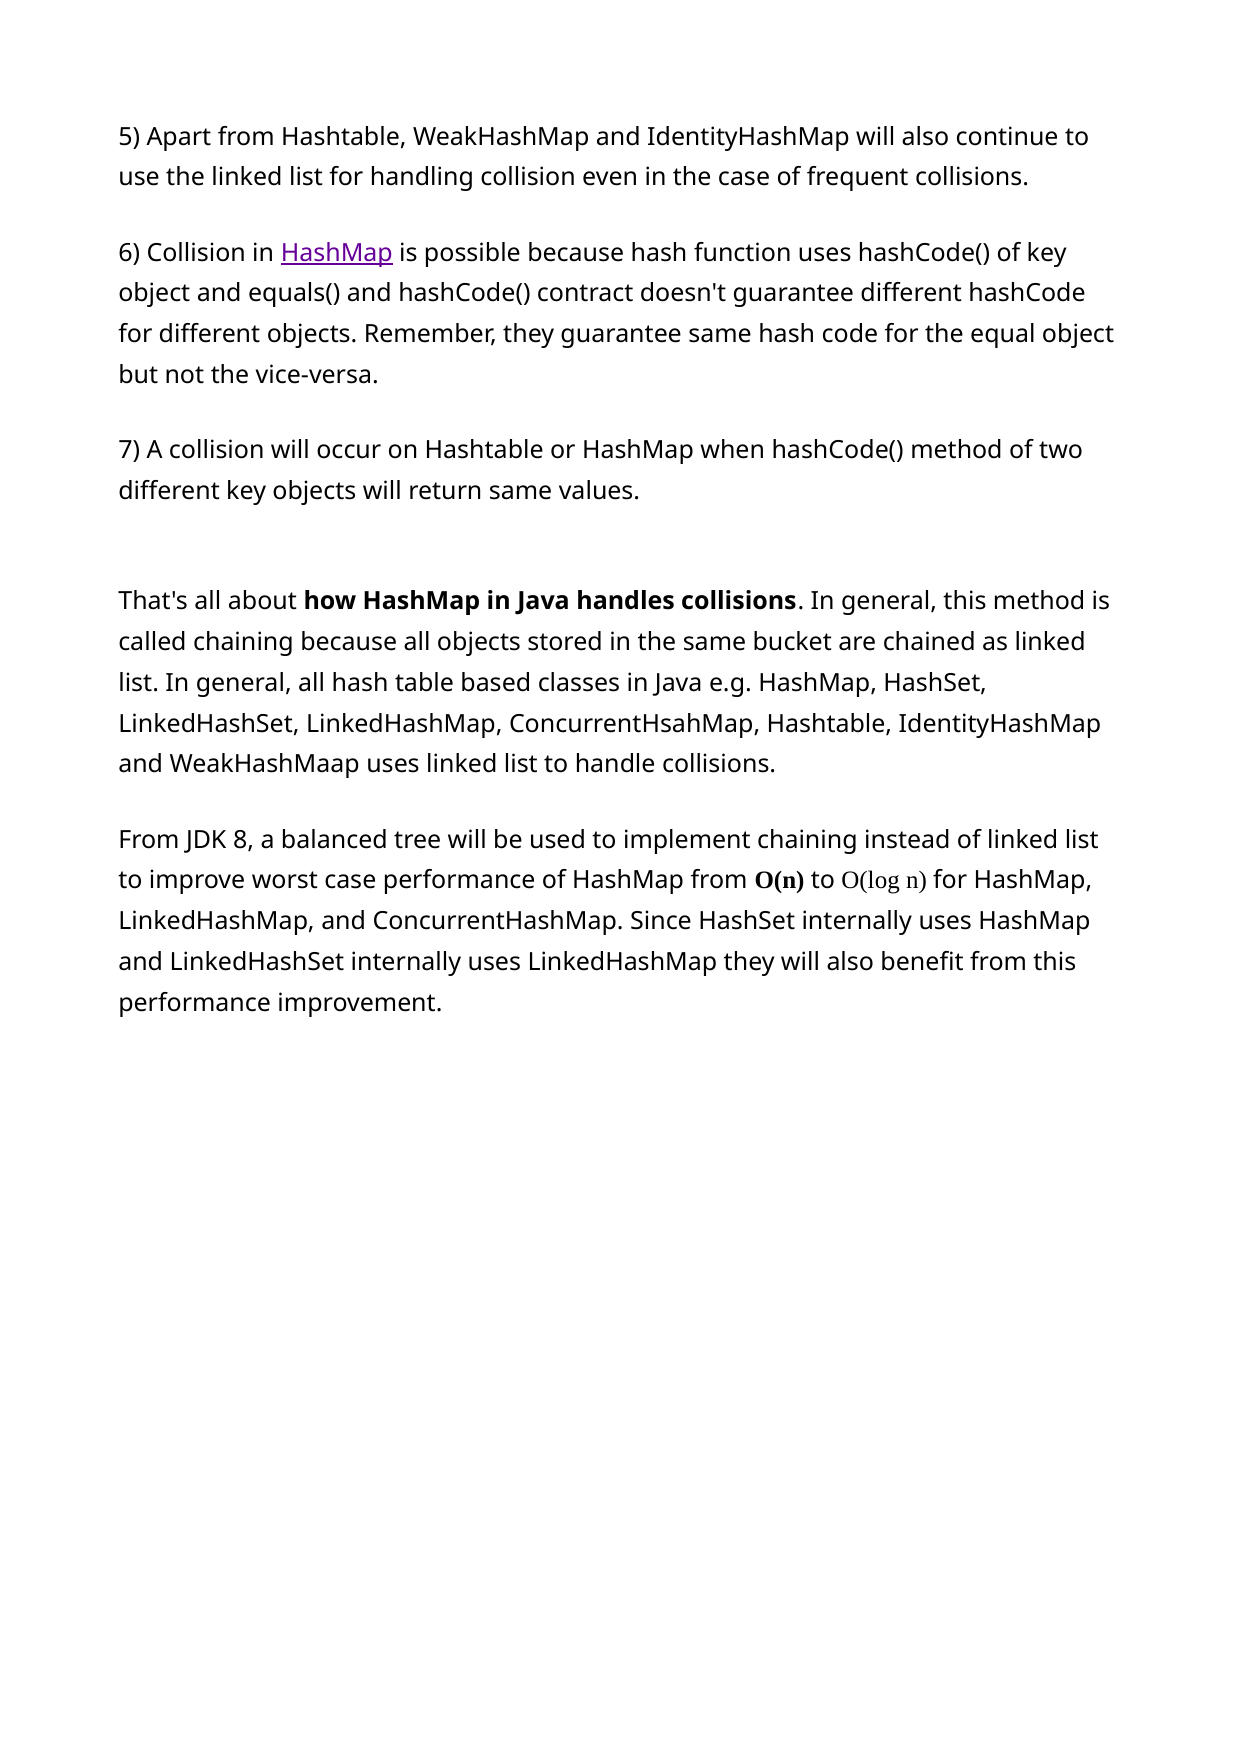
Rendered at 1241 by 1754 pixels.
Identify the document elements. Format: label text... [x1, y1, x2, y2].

text 5) Apart from Hashtable, WeakHashMap and IdentityHashMap will also continue to use the linked list for handling collision even in the case of frequent collisions. 6) Collision in HashMap is possible because hash function uses hashCode() of key object and equals() and hashCode() contract doesn't guarantee different hashCode for different objects. Remember, they guarantee same hash code for the equal object but not the vice-versa. 7) A collision will occur on Hashtable or HashMap when hashCode() method of two different key objects will return same values. That's all about how HashMap in Java handles collisions. In general, this method is called chaining because all objects stored in the same bucket are chained as linked list. In general, all hash table based classes in Java e.g. HashMap, HashSet, LinkedHashSet, LinkedHashMap, ConcurrentHsahMap, Hashtable, IdentityHashMap and WeakHashMaap uses linked list to handle collisions. From JDK 8, a balanced tree will be used to implement chaining instead of linked list to improve worst case performance of HashMap from O(n) to O(log n) for HashMap, LinkedHashMap, and ConcurrentHashMap. Since HashSet internally uses HashMap and LinkedHashSet internally uses LinkedHashMap they will also benefit from this performance improvement. [118, 118, 1122, 1094]
